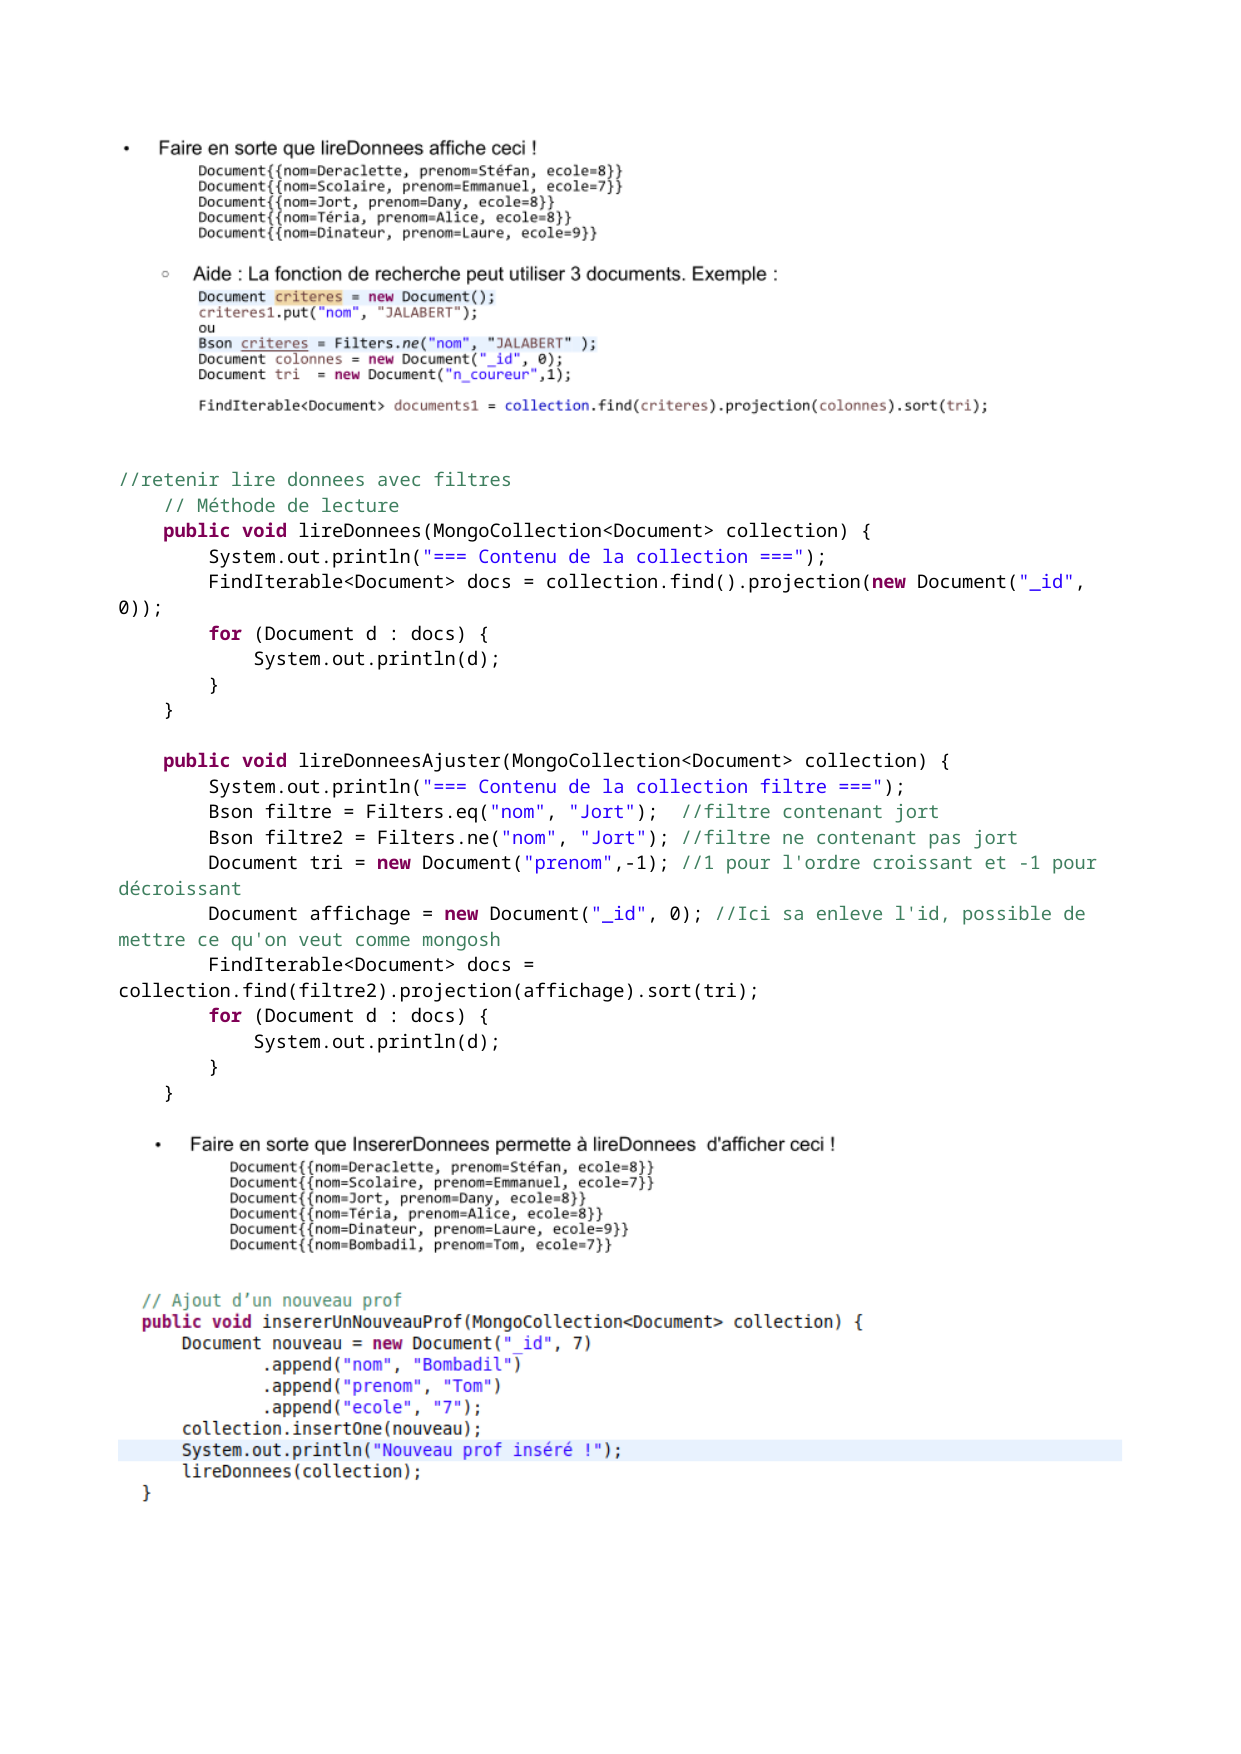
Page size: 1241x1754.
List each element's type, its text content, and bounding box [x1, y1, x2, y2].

text // Méthode de lecture [118, 492, 1122, 518]
text Document affichage = new Document("_id", 0); //Ici sa enleve l'id, possible de mettre ce qu'on veut comme mongosh [118, 901, 1122, 952]
text } [118, 671, 1122, 696]
picture [118, 1126, 1123, 1258]
picture [118, 1279, 1123, 1514]
text } [118, 1079, 1122, 1105]
text System.out.println("=== Contenu de la collection filtre ==="); [118, 773, 1122, 798]
text System.out.println(d); [118, 645, 1122, 671]
text System.out.println(d); [118, 1028, 1122, 1054]
text System.out.println("=== Contenu de la collection ==="); [118, 543, 1122, 569]
text public void lireDonneesAjuster(MongoCollection<Document> collection) { [118, 747, 1122, 773]
text Bson filtre2 = Filters.ne("nom", "Jort"); //filtre ne contenant pas jort [118, 824, 1122, 849]
picture [99, 132, 1104, 446]
text FindIterable<Document> docs = collection.find(filtre2).projection(affichage).sort(tri); [118, 952, 1122, 1003]
text for (Document d : docs) { [118, 1003, 1122, 1028]
text Bson filtre = Filters.eq("nom", "Jort"); //filtre contenant jort [118, 798, 1122, 824]
text } [118, 696, 1122, 722]
text FindIterable<Document> docs = collection.find().projection(new Document("_id", 0)); [118, 569, 1122, 620]
text Document tri = new Document("prenom",-1); //1 pour l'ordre croissant et -1 pour décroissant [118, 849, 1122, 901]
text //retenir lire donnees avec filtres [118, 467, 1122, 492]
text for (Document d : docs) { [118, 620, 1122, 645]
text } [118, 1054, 1122, 1079]
text public void lireDonnees(MongoCollection<Document> collection) { [118, 518, 1122, 543]
